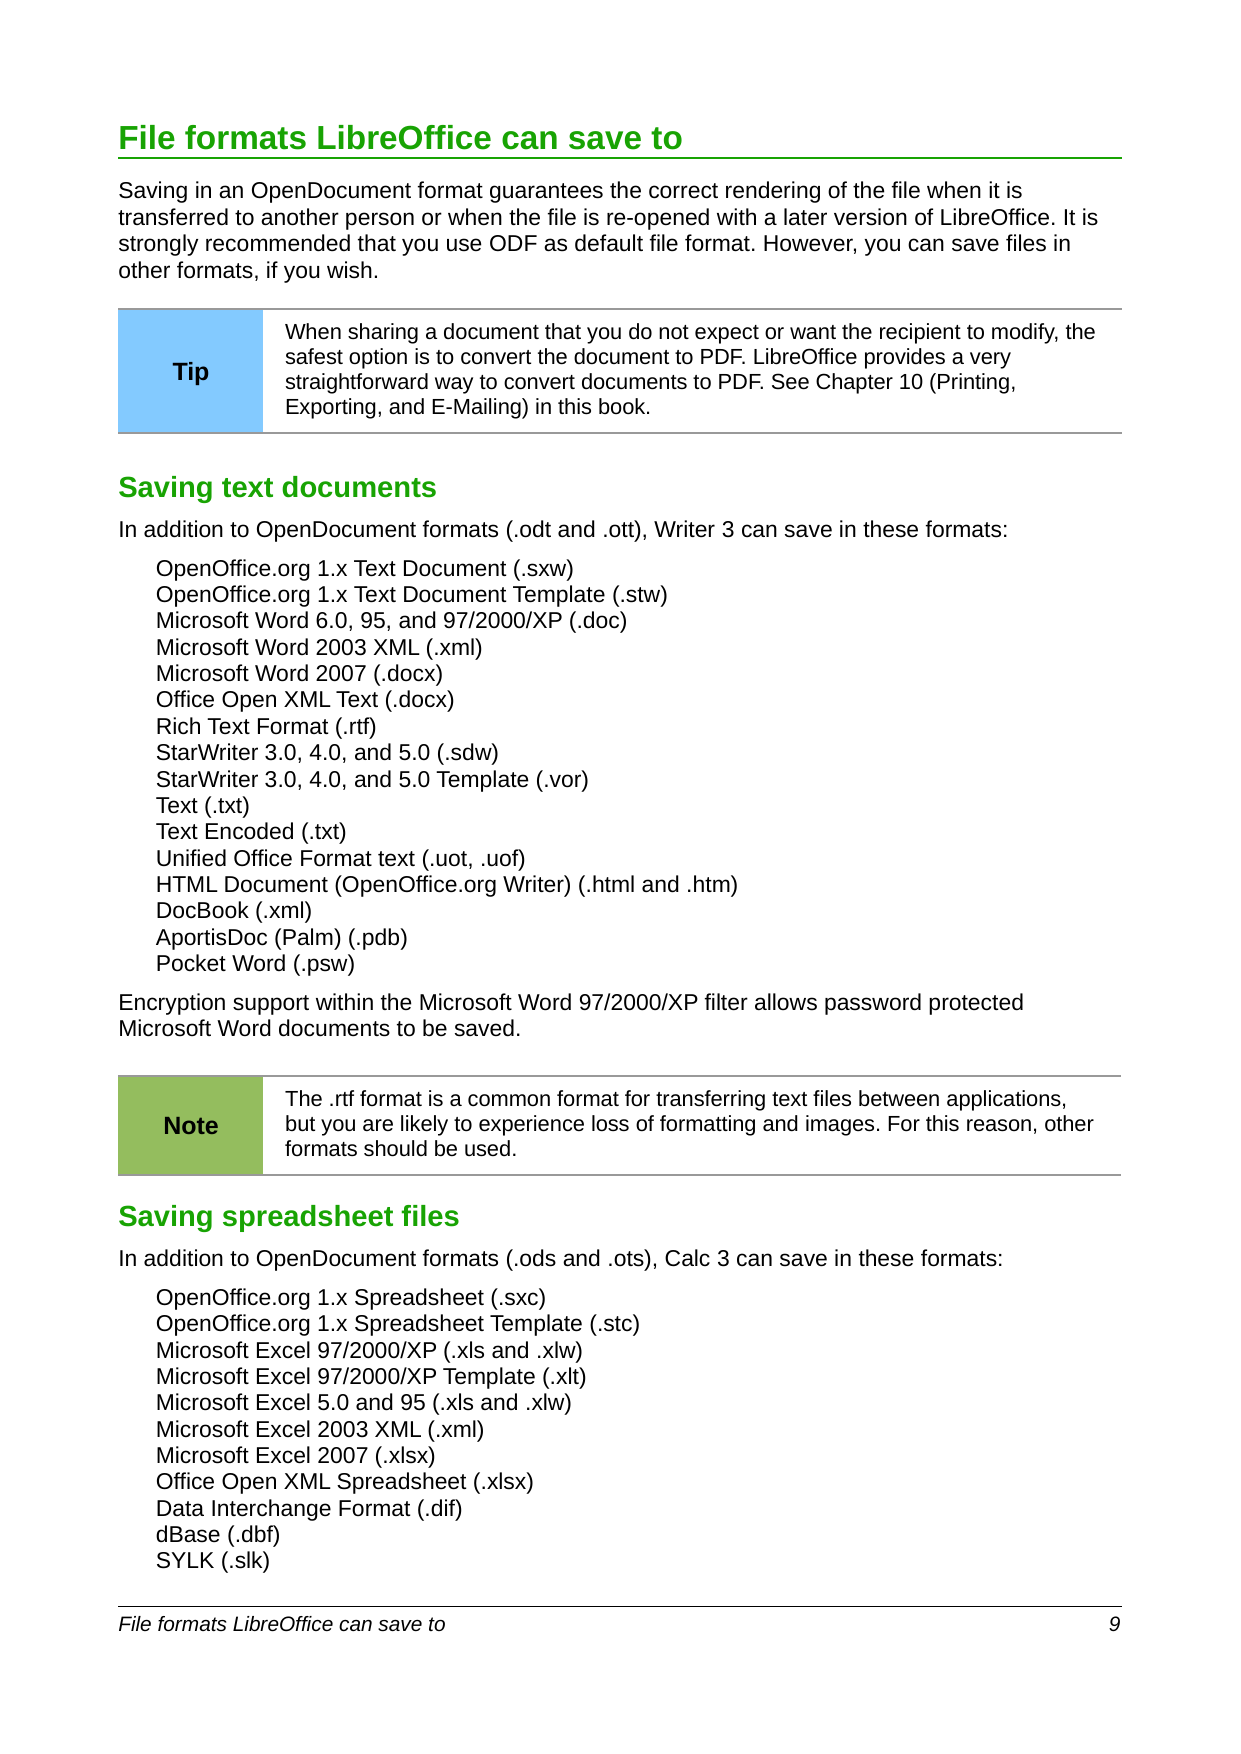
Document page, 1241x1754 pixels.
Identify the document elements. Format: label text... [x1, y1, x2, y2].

table_header Note [118, 1077, 263, 1174]
text OpenOffice.org 1.x Text Document (.sxw) OpenOffice.org 1.x Text Document Template (.stw) Microsoft Word 6.0, 95, and 97/2000/XP (.doc) Microsoft Word 2003 XML (.xml) Microsoft Word 2007 (.docx) Office Open XML Text (.docx) Rich Text Format (.rtf) StarWriter 3.0, 4.0, and 5.0 (.sdw) StarWriter 3.0, 4.0, and 5.0 Template (.vor) Text (.txt) Text Encoded (.txt) Unified Office Format text (.uot, .uof) HTML Document (OpenOffice.org Writer) (.html and .htm) DocBook (.xml) AportisDoc (Palm) (.pdb) Pocket Word (.psw) [156, 555, 1122, 976]
text In addition to OpenDocument formats (.odt and .ott), Writer 3 can save in these formats: [118, 516, 1122, 542]
text OpenOffice.org 1.x Spreadsheet (.sxc) OpenOffice.org 1.x Spreadsheet Template (.stc) Microsoft Excel 97/2000/XP (.xls and .xlw) Microsoft Excel 97/2000/XP Template (.xlt) Microsoft Excel 5.0 and 95 (.xls and .xlw) Microsoft Excel 2003 XML (.xml) Microsoft Excel 2007 (.xlsx) Office Open XML Spreadsheet (.xlsx) Data Interchange Format (.dif) dBase (.dbf) SYLK (.slk) [156, 1284, 1122, 1574]
subtitle Saving spreadsheet files [118, 1199, 1122, 1233]
table_header Tip [118, 310, 263, 432]
table_header When sharing a document that you do not expect or want the recipient to modify, the safest option is to convert the document to PDF. LibreOffice provides a very straightforward way to convert documents to PDF. See Chapter 10 (Printing, Exporting, and E-Mailing) in this book. [264, 310, 1122, 432]
table_header The .rtf format is a common format for transferring text files between applications, but you are likely to experience loss of formatting and images. For this reason, other formats should be used. [264, 1077, 1121, 1174]
text Saving in an OpenDocument format guarantees the correct rendering of the file when it is transferred to another person or when the file is re-opened with a later version of LibreOffice. It is strongly recommended that you use ODF as default file format. However, you can save files in other formats, if you wish. [118, 177, 1122, 283]
text In addition to OpenDocument formats (.ods and .ots), Calc 3 can save in these formats: [118, 1245, 1122, 1271]
text Encryption support within the Microsoft Word 97/2000/XP filter allows password protected Microsoft Word documents to be saved. [118, 989, 1122, 1042]
subtitle File formats LibreOffice can save to [118, 118, 1122, 157]
subtitle Saving text documents [118, 470, 1122, 503]
